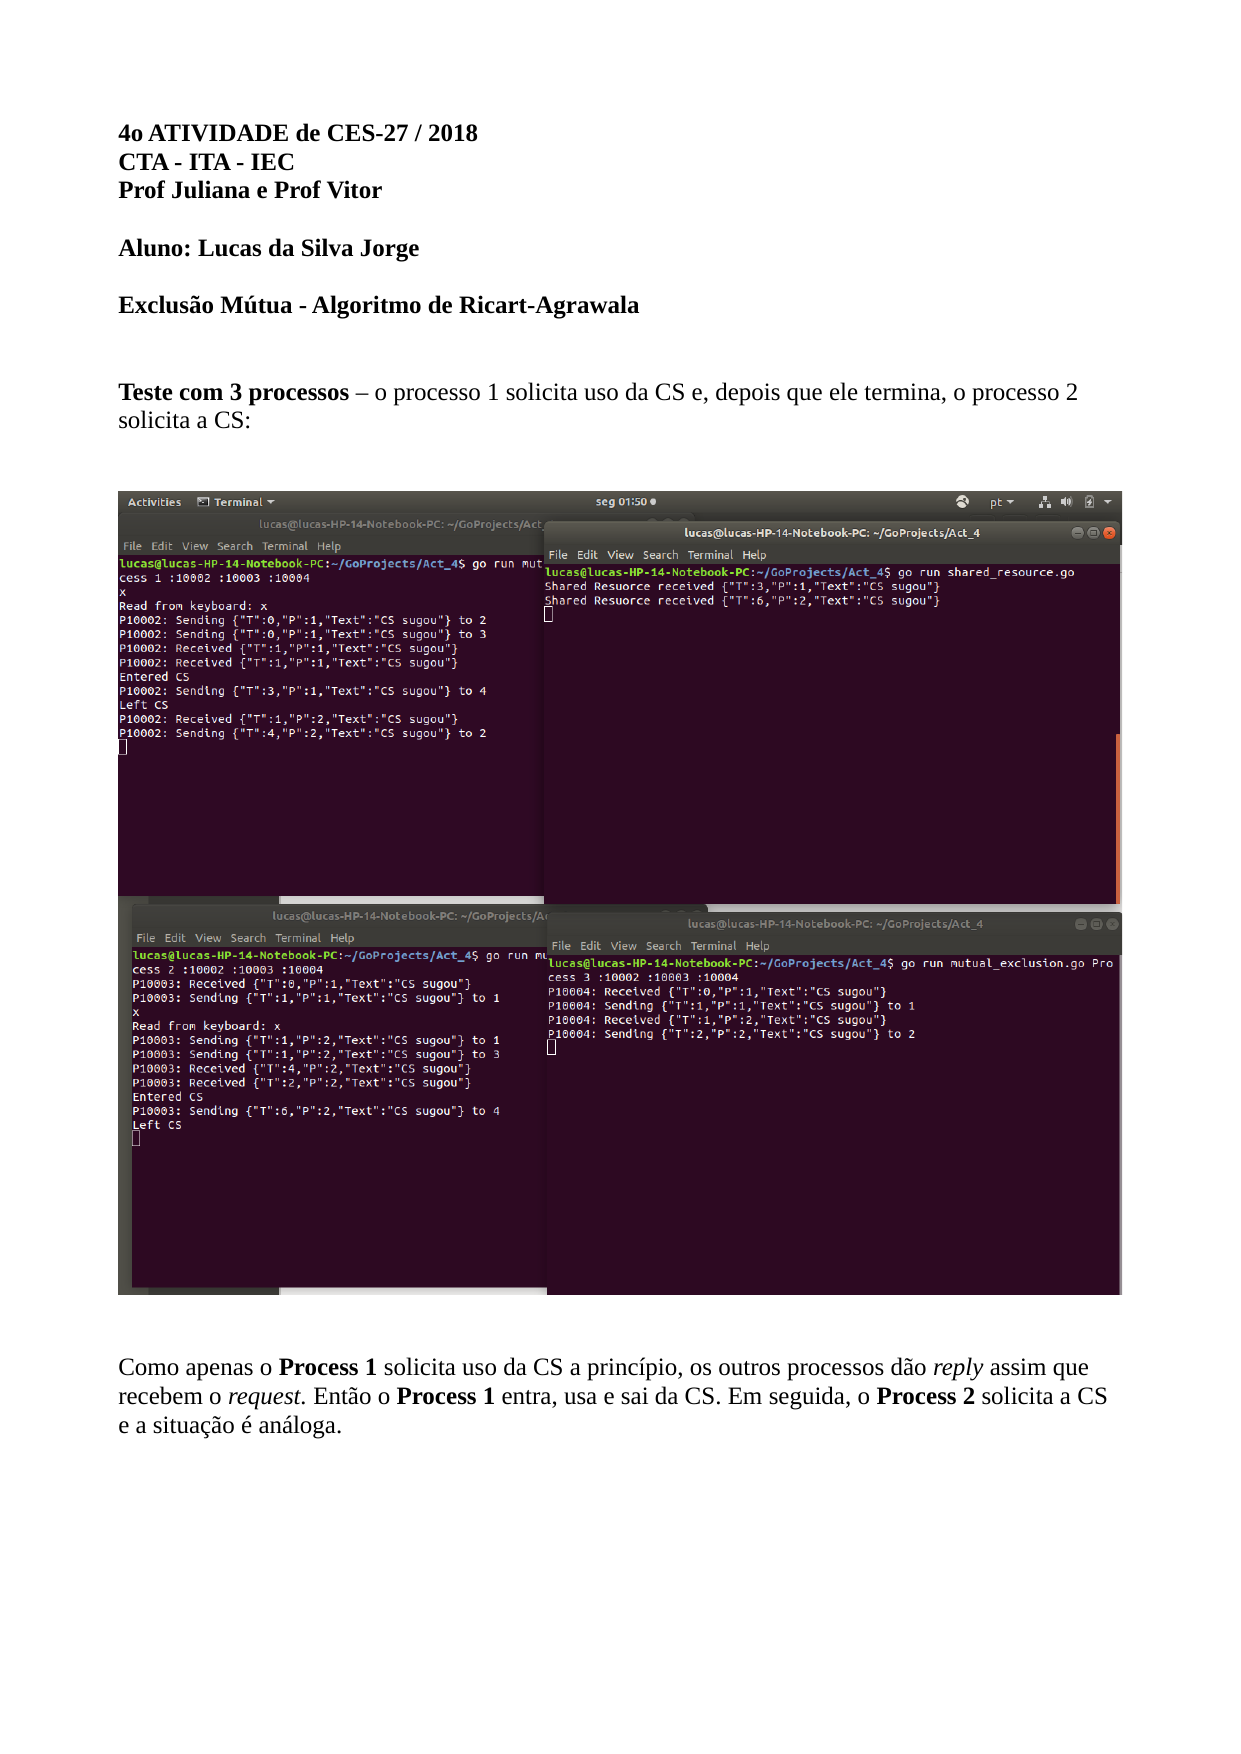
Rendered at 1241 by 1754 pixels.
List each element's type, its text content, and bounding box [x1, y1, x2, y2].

text Como apenas o Process 1 solicita uso da CS a princípio, os outros processos dão reply assim que recebem o request. Então o Process 1 entra, usa e sai da CS. Em seguida, o Process 2 solicita a CS e a situação é análoga. [118, 1352, 1122, 1439]
text Prof Juliana e Prof Vitor [118, 176, 1122, 204]
text 4o ATIVIDADE de CES-27 / 2018 [118, 118, 1122, 147]
picture [118, 491, 1123, 1295]
text CTA - ITA - IEC [118, 147, 1122, 176]
text Exclusão Mútua - Algoritmo de Ricart-Agrawala [118, 291, 1122, 319]
text Teste com 3 processos – o processo 1 solicita uso da CS e, depois que ele termina, o processo 2 solicita a CS: [118, 377, 1122, 434]
text Aluno: Lucas da Silva Jorge [118, 233, 1122, 262]
